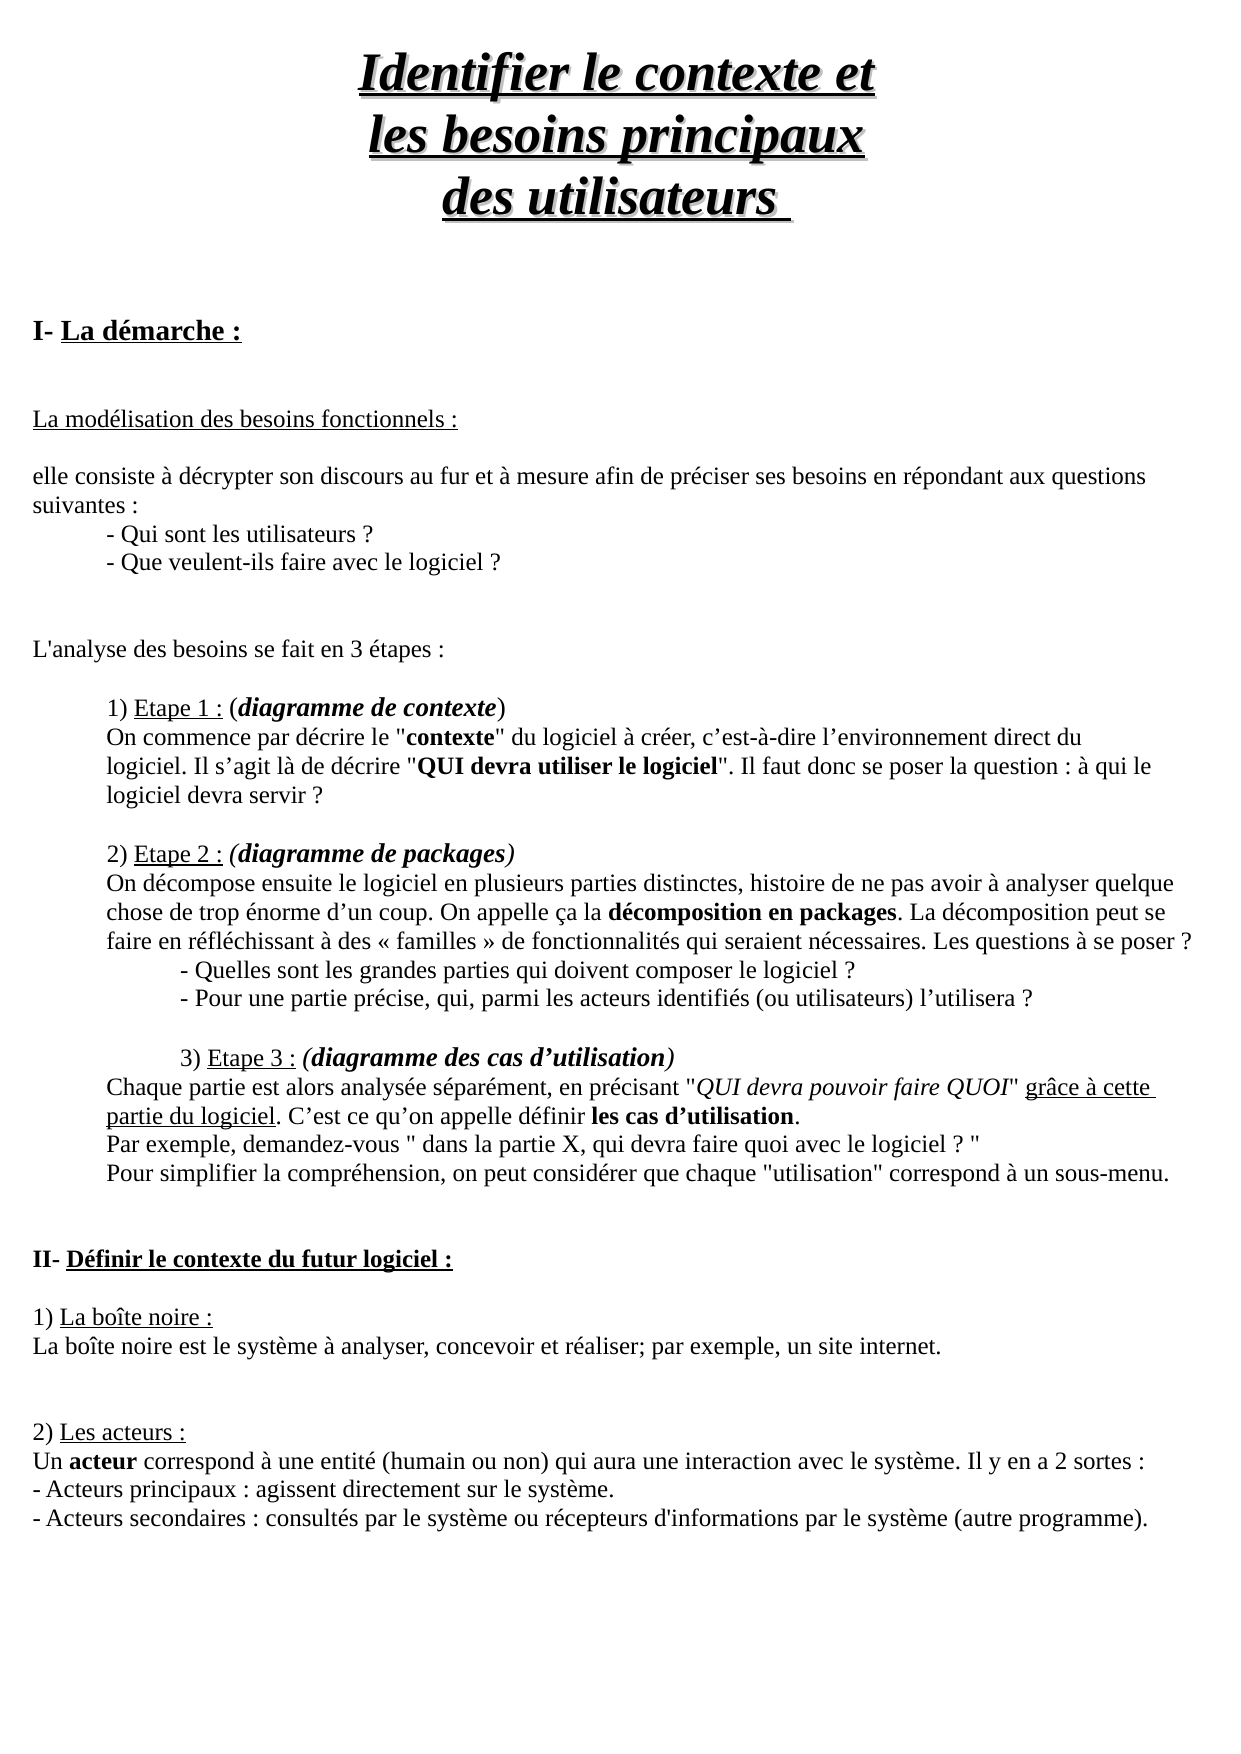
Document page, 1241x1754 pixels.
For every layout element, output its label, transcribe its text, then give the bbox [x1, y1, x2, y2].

text 3) Etape 3 : (diagramme des cas d’utilisation) [32, 1041, 1206, 1072]
text II- Définir le contexte du futur logiciel : [32, 1244, 1206, 1273]
text - Acteurs principaux : agissent directement sur le système. [32, 1474, 1206, 1503]
text elle consiste à décrypter son discours au fur et à mesure afin de préciser ses besoins en répondant aux questions suivantes : [32, 461, 1206, 519]
text - Que veulent-ils faire avec le logiciel ? [32, 547, 1206, 576]
text - Quelles sont les grandes parties qui doivent composer le logiciel ? [32, 955, 1206, 983]
text 2) Les acteurs : [32, 1417, 1206, 1446]
text I- La démarche : [32, 313, 1206, 346]
text On décompose ensuite le logiciel en plusieurs parties distinctes, histoire de ne pas avoir à analyser quelque chose de trop énorme d’un coup. On appelle ça la décomposition en packages. La décomposition peut se faire en réfléchissant à des « familles » de fonctionnalités qui seraient nécessaires. Les questions à se poser ? [32, 868, 1206, 955]
text L'analyse des besoins se fait en 3 étapes : [32, 634, 1206, 662]
text On commence par décrire le "contexte" du logiciel à créer, c’est-à-dire l’environnement direct du logiciel. Il s’agit là de décrire "QUI devra utiliser le logiciel". Il faut donc se poser la question : à qui le logiciel devra servir ? [32, 722, 1206, 808]
text - Acteurs secondaires : consultés par le système ou récepteurs d'informations par le système (autre programme). [32, 1503, 1206, 1532]
text 2) Etape 2 : (diagramme de packages) [32, 837, 1206, 868]
text La modélisation des besoins fonctionnels : [32, 404, 1206, 432]
text Un acteur correspond à une entité (humain ou non) qui aura une interaction avec le système. Il y en a 2 sortes : [32, 1446, 1206, 1474]
text - Pour une partie précise, qui, parmi les acteurs identifiés (ou utilisateurs) l’utilisera ? [32, 983, 1206, 1012]
text des utilisateurs [32, 164, 1206, 226]
text La boîte noire est le système à analyser, concevoir et réaliser; par exemple, un site internet. [32, 1331, 1206, 1359]
text 1) La boîte noire : [32, 1302, 1206, 1331]
text Identifier le contexte et [32, 39, 1206, 102]
text - Qui sont les utilisateurs ? [32, 519, 1206, 547]
text Par exemple, demandez-vous " dans la partie X, qui devra faire quoi avec le logiciel ? " [32, 1129, 1206, 1158]
text les besoins principaux [32, 102, 1206, 164]
text 1) Etape 1 : (diagramme de contexte) [32, 691, 1206, 722]
text Pour simplifier la compréhension, on peut considérer que chaque "utilisation" correspond à un sous-menu. [32, 1158, 1206, 1187]
text Chaque partie est alors analysée séparément, en précisant "QUI devra pouvoir faire QUOI" grâce à cette partie du logiciel. C’est ce qu’on appelle définir les cas d’utilisation. [32, 1072, 1206, 1129]
